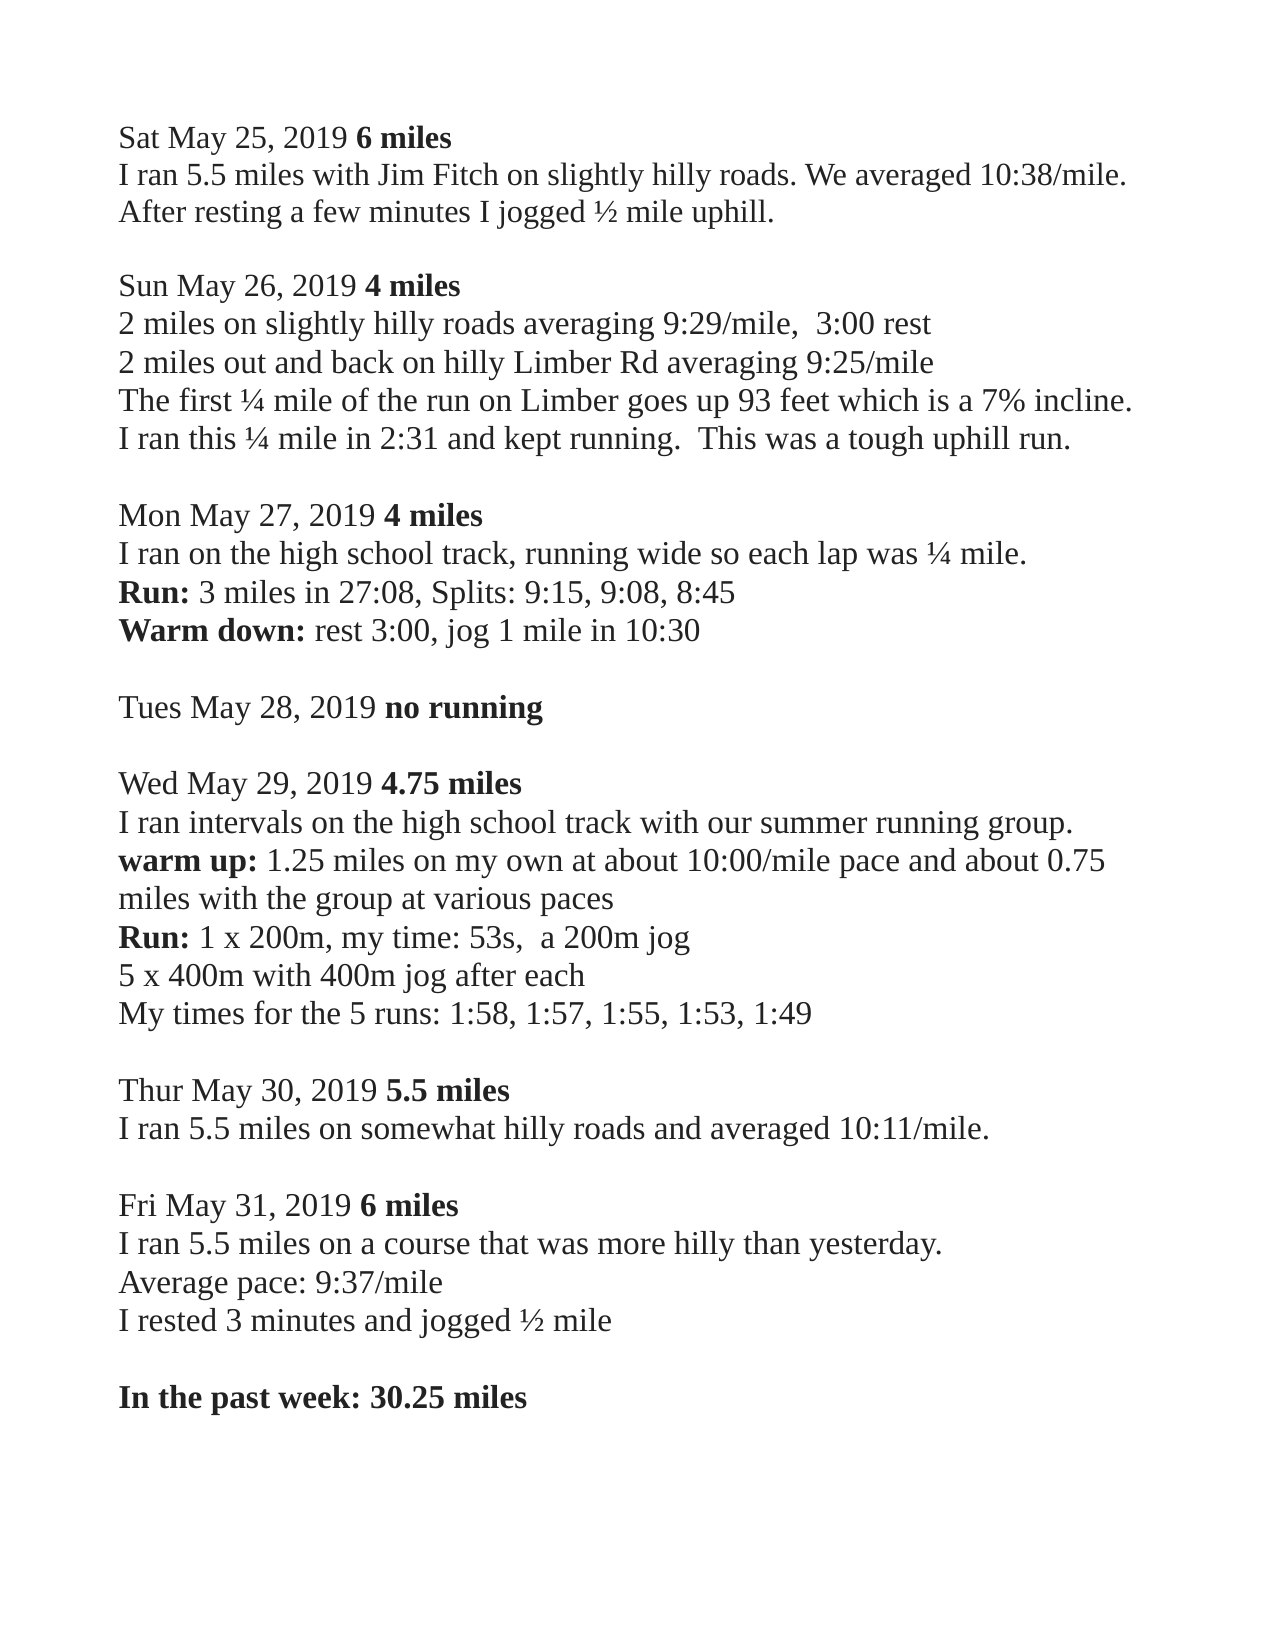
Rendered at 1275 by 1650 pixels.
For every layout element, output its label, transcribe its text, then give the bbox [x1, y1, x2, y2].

text I ran on the high school track, running wide so each lap was ¼ mile. [118, 533, 1161, 572]
text Average pace: 9:37/mile [118, 1262, 1161, 1300]
text Fri May 31, 2019 6 miles [118, 1185, 1161, 1223]
text warm up: 1.25 miles on my own at about 10:00/mile pace and about 0.75 miles with the group at various paces [118, 840, 1161, 917]
text Sat May 25, 2019 6 miles [118, 118, 1161, 155]
text Warm down: rest 3:00, jog 1 mile in 10:30 [118, 610, 1161, 648]
text After resting a few minutes I jogged ½ mile uphill. [118, 192, 1161, 229]
text I ran 5.5 miles with Jim Fitch on slightly hilly roads. We averaged 10:38/mile. [118, 155, 1161, 192]
text I ran 5.5 miles on a course that was more hilly than yesterday. [118, 1223, 1161, 1262]
text I ran intervals on the high school track with our summer running group. [118, 802, 1161, 840]
text The first ¼ mile of the run on Limber goes up 93 feet which is a 7% incline. [118, 380, 1161, 418]
text 5 x 400m with 400m jog after each [118, 955, 1161, 993]
text Run: 3 miles in 27:08, Splits: 9:15, 9:08, 8:45 [118, 572, 1161, 610]
text Mon May 27, 2019 4 miles [118, 495, 1161, 533]
text Thur May 30, 2019 5.5 miles [118, 1070, 1161, 1108]
text 2 miles on slightly hilly roads averaging 9:29/mile, 3:00 rest [118, 303, 1161, 342]
text In the past week: 30.25 miles [118, 1377, 1161, 1415]
text 2 miles out and back on hilly Limber Rd averaging 9:25/mile [118, 342, 1161, 380]
text I ran 5.5 miles on somewhat hilly roads and averaged 10:11/mile. [118, 1108, 1161, 1147]
text Sun May 26, 2019 4 miles [118, 266, 1161, 303]
text Tues May 28, 2019 no running [118, 687, 1161, 725]
text My times for the 5 runs: 1:58, 1:57, 1:55, 1:53, 1:49 [118, 993, 1161, 1032]
text I rested 3 minutes and jogged ½ mile [118, 1300, 1161, 1338]
text Run: 1 x 200m, my time: 53s, a 200m jog [118, 917, 1161, 955]
text I ran this ¼ mile in 2:31 and kept running. This was a tough uphill run. [118, 418, 1161, 457]
text Wed May 29, 2019 4.75 miles [118, 763, 1161, 802]
